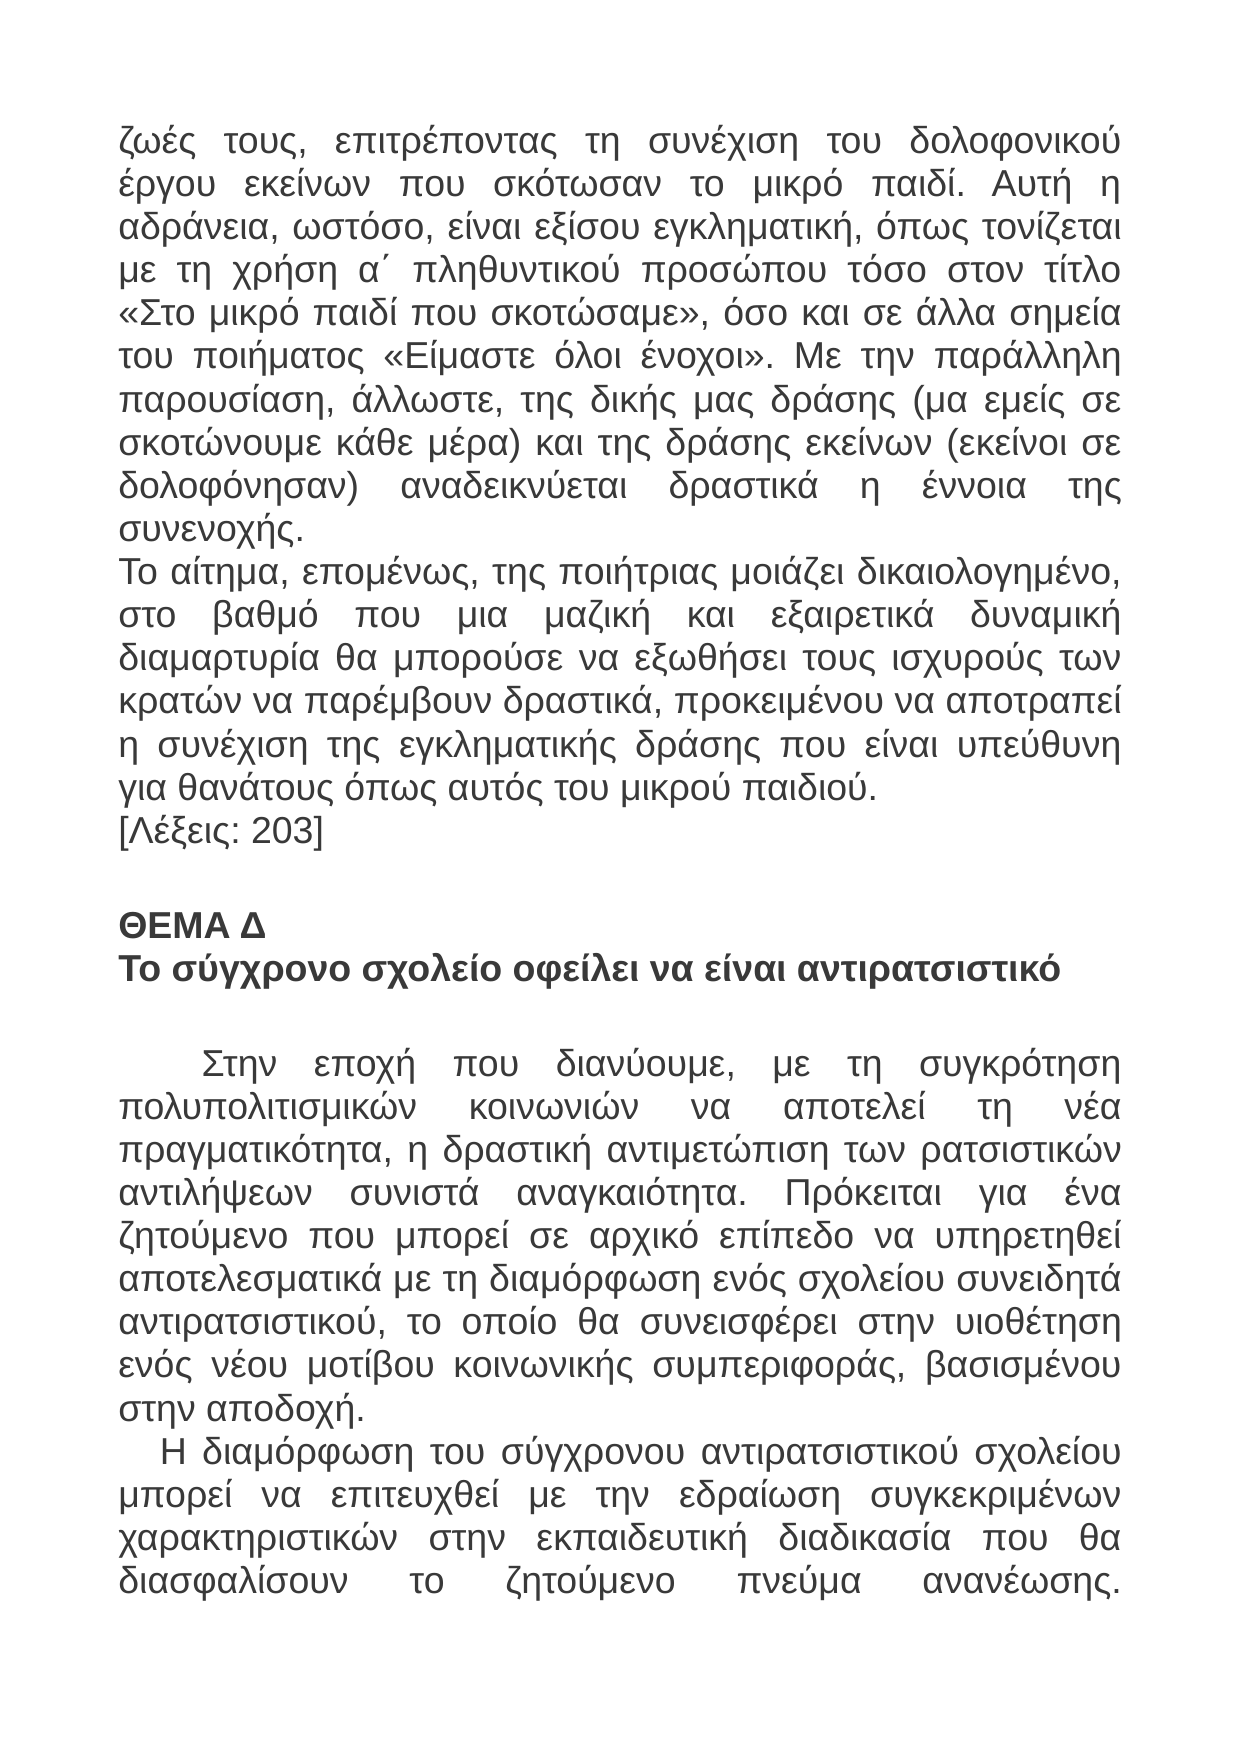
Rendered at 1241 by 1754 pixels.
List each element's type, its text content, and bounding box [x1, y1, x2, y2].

text ΘΕΜΑ Δ [118, 903, 1122, 946]
text ζωές τους, επιτρέποντας τη συνέχιση του δολοφονικού έργου εκείνων που σκότωσαν το μικρό παιδί. Αυτή η αδράνεια, ωστόσο, είναι εξίσου εγκληματική, όπως τονίζεται με τη χρήση α΄ πληθυντικού προσώπου τόσο στον τίτλο «Στο μικρό παιδί που σκοτώσαμε», όσο και σε άλλα σημεία του ποιήματος «Είμαστε όλοι ένοχοι». Με την παράλληλη παρουσίαση, άλλωστε, της δικής μας δράσης (μα εμείς σε σκοτώνουμε κάθε μέρα) και της δράσης εκείνων (εκείνοι σε δολοφόνησαν) αναδεικνύεται δραστικά η έννοια της συνενοχής. [118, 118, 1122, 549]
text Το αίτημα, επομένως, της ποιήτριας μοιάζει δικαιολογημένο, στο βαθμό που μια μαζική και εξαιρετικά δυναμική διαμαρτυρία θα μπορούσε να εξωθήσει τους ισχυρούς των κρατών να παρέμβουν δραστικά, προκειμένου να αποτραπεί η συνέχιση της εγκληματικής δράσης που είναι υπεύθυνη για θανάτους όπως αυτός του μικρού παιδιού. [118, 549, 1122, 808]
text [Λέξεις: 203] [118, 808, 1122, 851]
text Στην εποχή που διανύουμε, με τη συγκρότηση πολυπολιτισμικών κοινωνιών να αποτελεί τη νέα πραγματικότητα, η δραστική αντιμετώπιση των ρατσιστικών αντιλήψεων συνιστά αναγκαιότητα. Πρόκειται για ένα ζητούμενο που μπορεί σε αρχικό επίπεδο να υπηρετηθεί αποτελεσματικά με τη διαμόρφωση ενός σχολείου συνειδητά αντιρατσιστικού, το οποίο θα συνεισφέρει στην υιοθέτηση ενός νέου μοτίβου κοινωνικής συμπεριφοράς, βασισμένου στην αποδοχή. [118, 1041, 1122, 1429]
text Η διαμόρφωση του σύγχρονου αντιρατσιστικού σχολείου μπορεί να επιτευχθεί με την εδραίωση συγκεκριμένων χαρακτηριστικών στην εκπαιδευτική διαδικασία που θα διασφαλίσουν το ζητούμενο πνεύμα ανανέωσης. [118, 1429, 1122, 1601]
text Το σύγχρονο σχολείο οφείλει να είναι αντιρατσιστικό [118, 946, 1122, 989]
